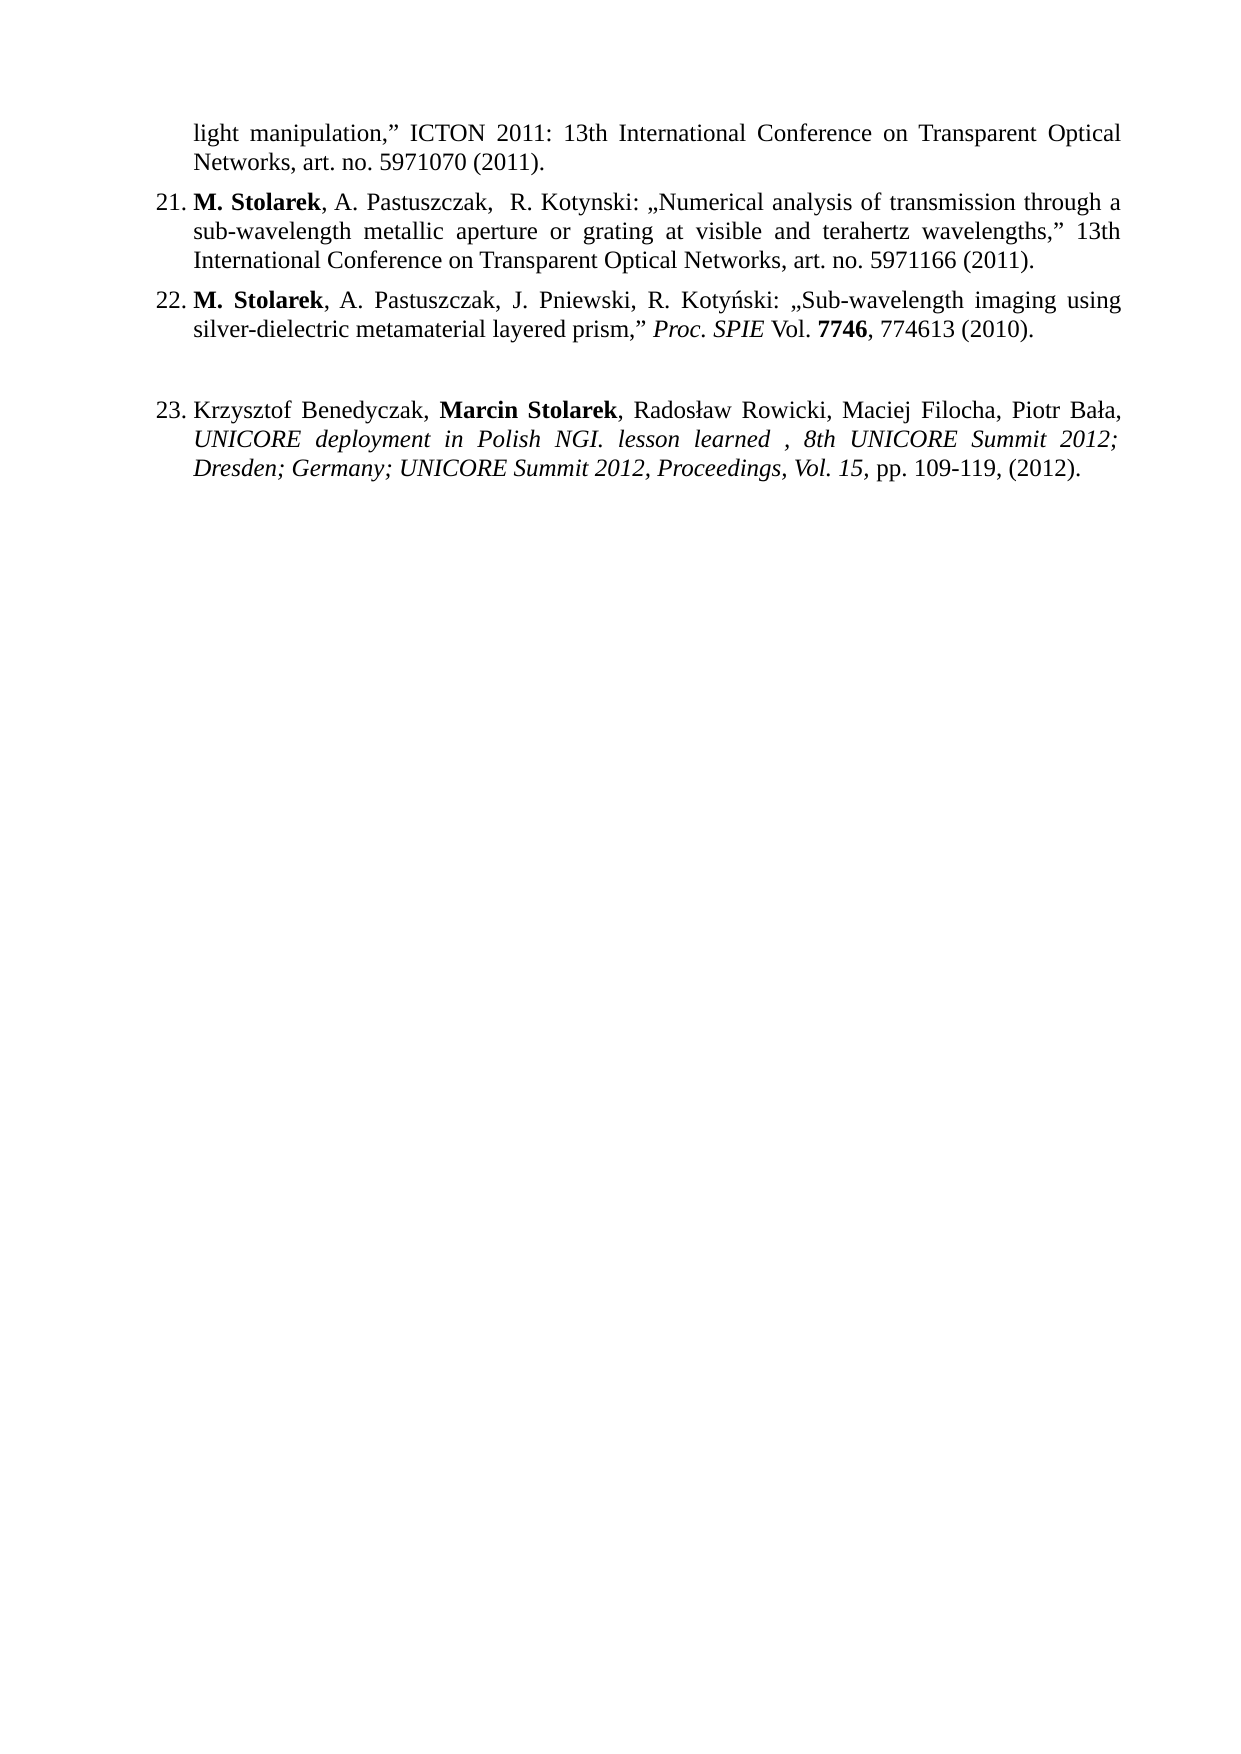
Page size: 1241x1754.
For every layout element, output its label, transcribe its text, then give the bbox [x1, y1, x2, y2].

list light manipulation,” ICTON 2011: 13th International Conference on Transparent Optical Networks, art. no. 5971070 (2011). [156, 118, 1122, 176]
list Krzysztof Benedyczak, Marcin Stolarek, Radosław Rowicki, Maciej Filocha, Piotr Bała, UNICORE deployment in Polish NGI. lesson learned , 8th UNICORE Summit 2012; Dresden; Germany; UNICORE Summit 2012, Proceedings, Vol. 15, pp. 109-119, (2012). [156, 395, 1122, 481]
list M. Stolarek, A. Pastuszczak, R. Kotynski: „Numerical analysis of transmission through a sub-wavelength metallic aperture or grating at visible and terahertz wavelengths,” 13th International Conference on Transparent Optical Networks, art. no. 5971166 (2011). [156, 187, 1122, 274]
list M. Stolarek, A. Pastuszczak, J. Pniewski, R. Kotyński: „Sub-wavelength imaging using silver-dielectric metamaterial layered prism,” Proc. SPIE Vol. 7746, 774613 (2010). [156, 285, 1122, 343]
